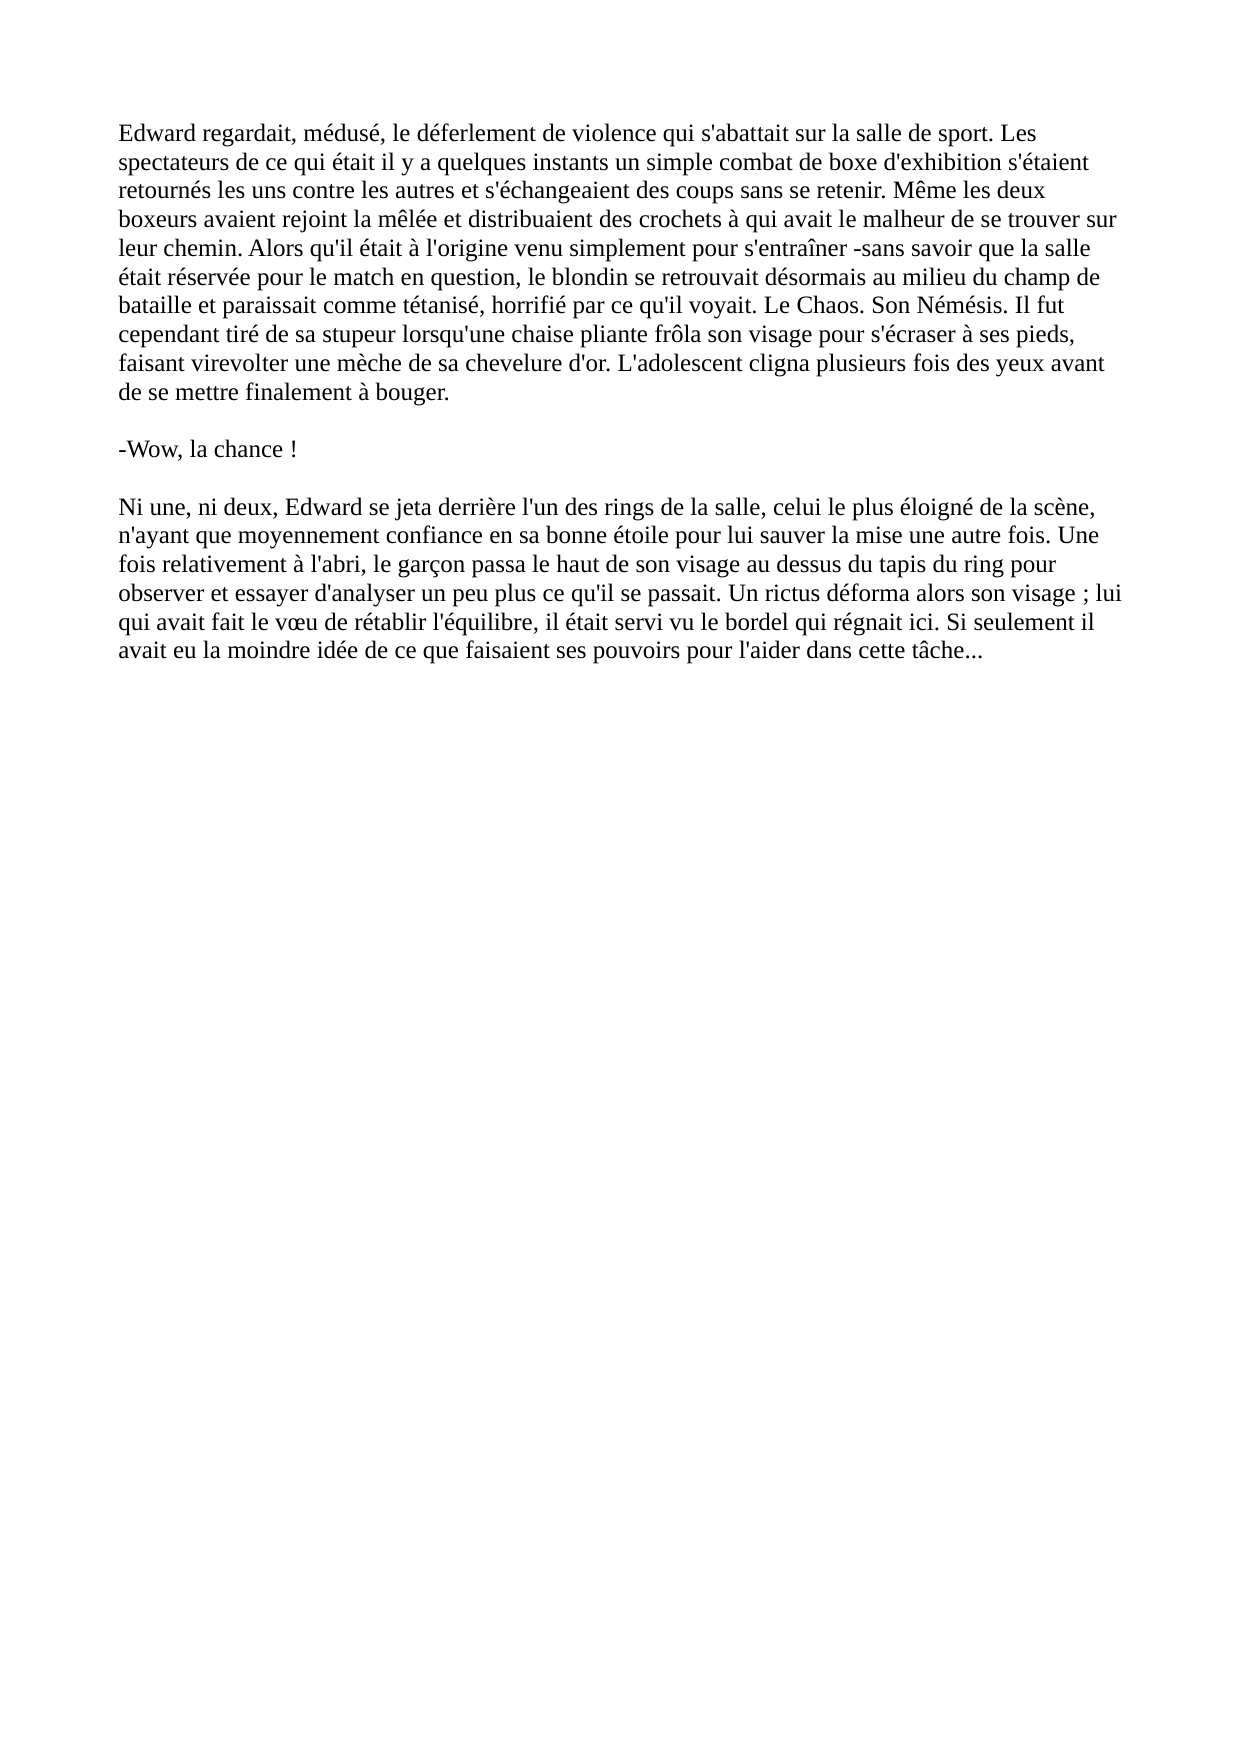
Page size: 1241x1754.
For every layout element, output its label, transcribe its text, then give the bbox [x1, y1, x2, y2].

text -Wow, la chance ! [118, 434, 1122, 463]
text Ni une, ni deux, Edward se jeta derrière l'un des rings de la salle, celui le plus éloigné de la scène, n'ayant que moyennement confiance en sa bonne étoile pour lui sauver la mise une autre fois. Une fois relativement à l'abri, le garçon passa le haut de son visage au dessus du tapis du ring pour observer et essayer d'analyser un peu plus ce qu'il se passait. Un rictus déforma alors son visage ; lui qui avait fait le vœu de rétablir l'équilibre, il était servi vu le bordel qui régnait ici. Si seulement il avait eu la moindre idée de ce que faisaient ses pouvoirs pour l'aider dans cette tâche... [118, 492, 1122, 664]
text Edward regardait, médusé, le déferlement de violence qui s'abattait sur la salle de sport. Les spectateurs de ce qui était il y a quelques instants un simple combat de boxe d'exhibition s'étaient retournés les uns contre les autres et s'échangeaient des coups sans se retenir. Même les deux boxeurs avaient rejoint la mêlée et distribuaient des crochets à qui avait le malheur de se trouver sur leur chemin. Alors qu'il était à l'origine venu simplement pour s'entraîner -sans savoir que la salle était réservée pour le match en question, le blondin se retrouvait désormais au milieu du champ de bataille et paraissait comme tétanisé, horrifié par ce qu'il voyait. Le Chaos. Son Némésis. Il fut cependant tiré de sa stupeur lorsqu'une chaise pliante frôla son visage pour s'écraser à ses pieds, faisant virevolter une mèche de sa chevelure d'or. L'adolescent cligna plusieurs fois des yeux avant de se mettre finalement à bouger. [118, 118, 1122, 406]
